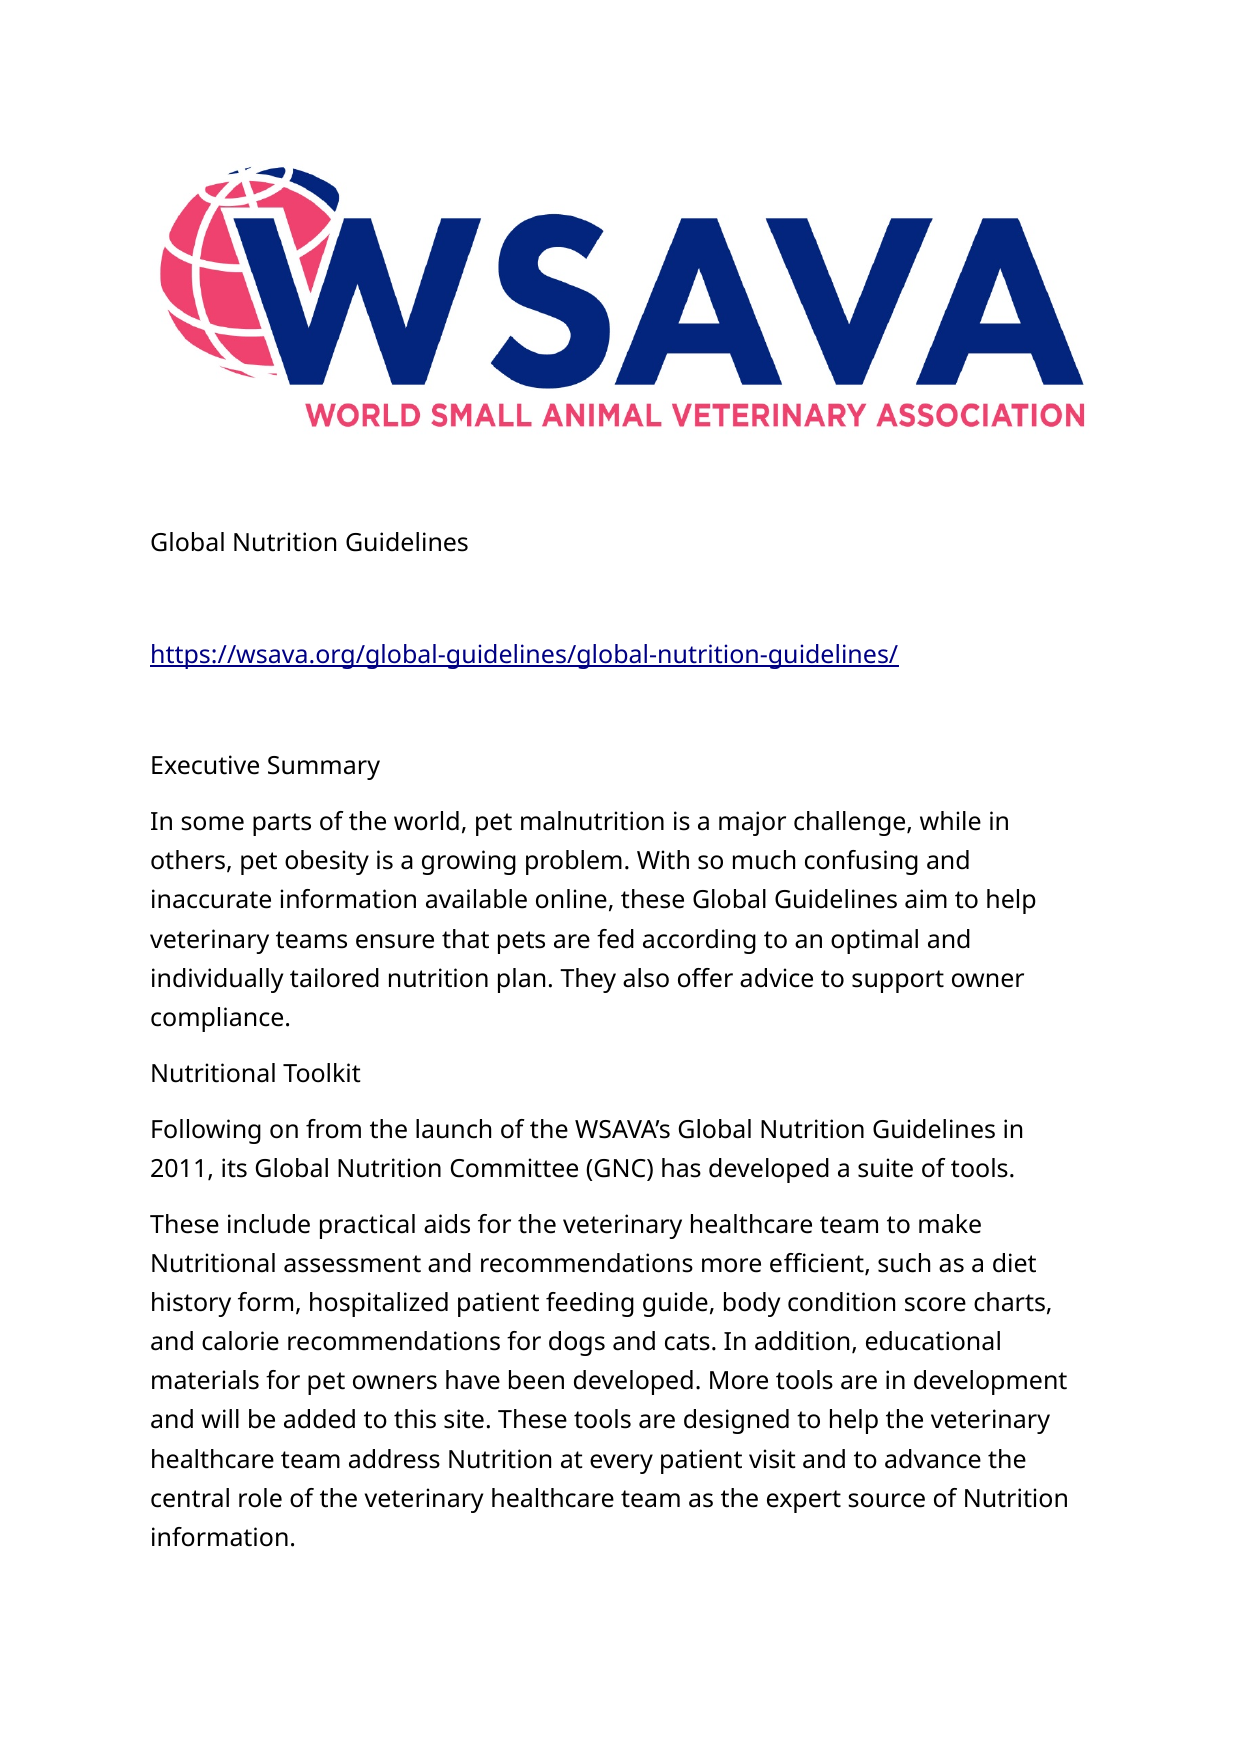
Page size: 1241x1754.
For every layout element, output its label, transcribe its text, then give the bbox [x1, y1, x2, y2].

text In some parts of the world, pet malnutrition is a major challenge, while in others, pet obesity is a growing problem. With so much confusing and inaccurate information available online, these Global Guidelines aim to help veterinary teams ensure that pets are fed according to an optimal and individually tailored nutrition plan. They also offer advice to support owner compliance. [150, 804, 1090, 1034]
text These include practical aids for the veterinary healthcare team to make Nutritional assessment and recommendations more eﬃcient, such as a diet history form, hospitalized patient feeding guide, body condition score charts, and calorie recommendations for dogs and cats. In addition, educational materials for pet owners have been developed. More tools are in development and will be added to this site. These tools are designed to help the veterinary healthcare team address Nutrition at every patient visit and to advance the central role of the veterinary healthcare team as the expert source of Nutrition information. [150, 1206, 1090, 1554]
text https://wsava.org/global-guidelines/global-nutrition-guidelines/ [150, 636, 1090, 670]
text Executive Summary [150, 748, 1090, 782]
text Following on from the launch of the WSAVA’s Global Nutrition Guidelines in 2011, its Global Nutrition Committee (GNC) has developed a suite of tools. [150, 1111, 1090, 1184]
text Nutritional Toolkit [150, 1056, 1090, 1089]
text Global Nutrition Guidelines [150, 525, 1090, 559]
